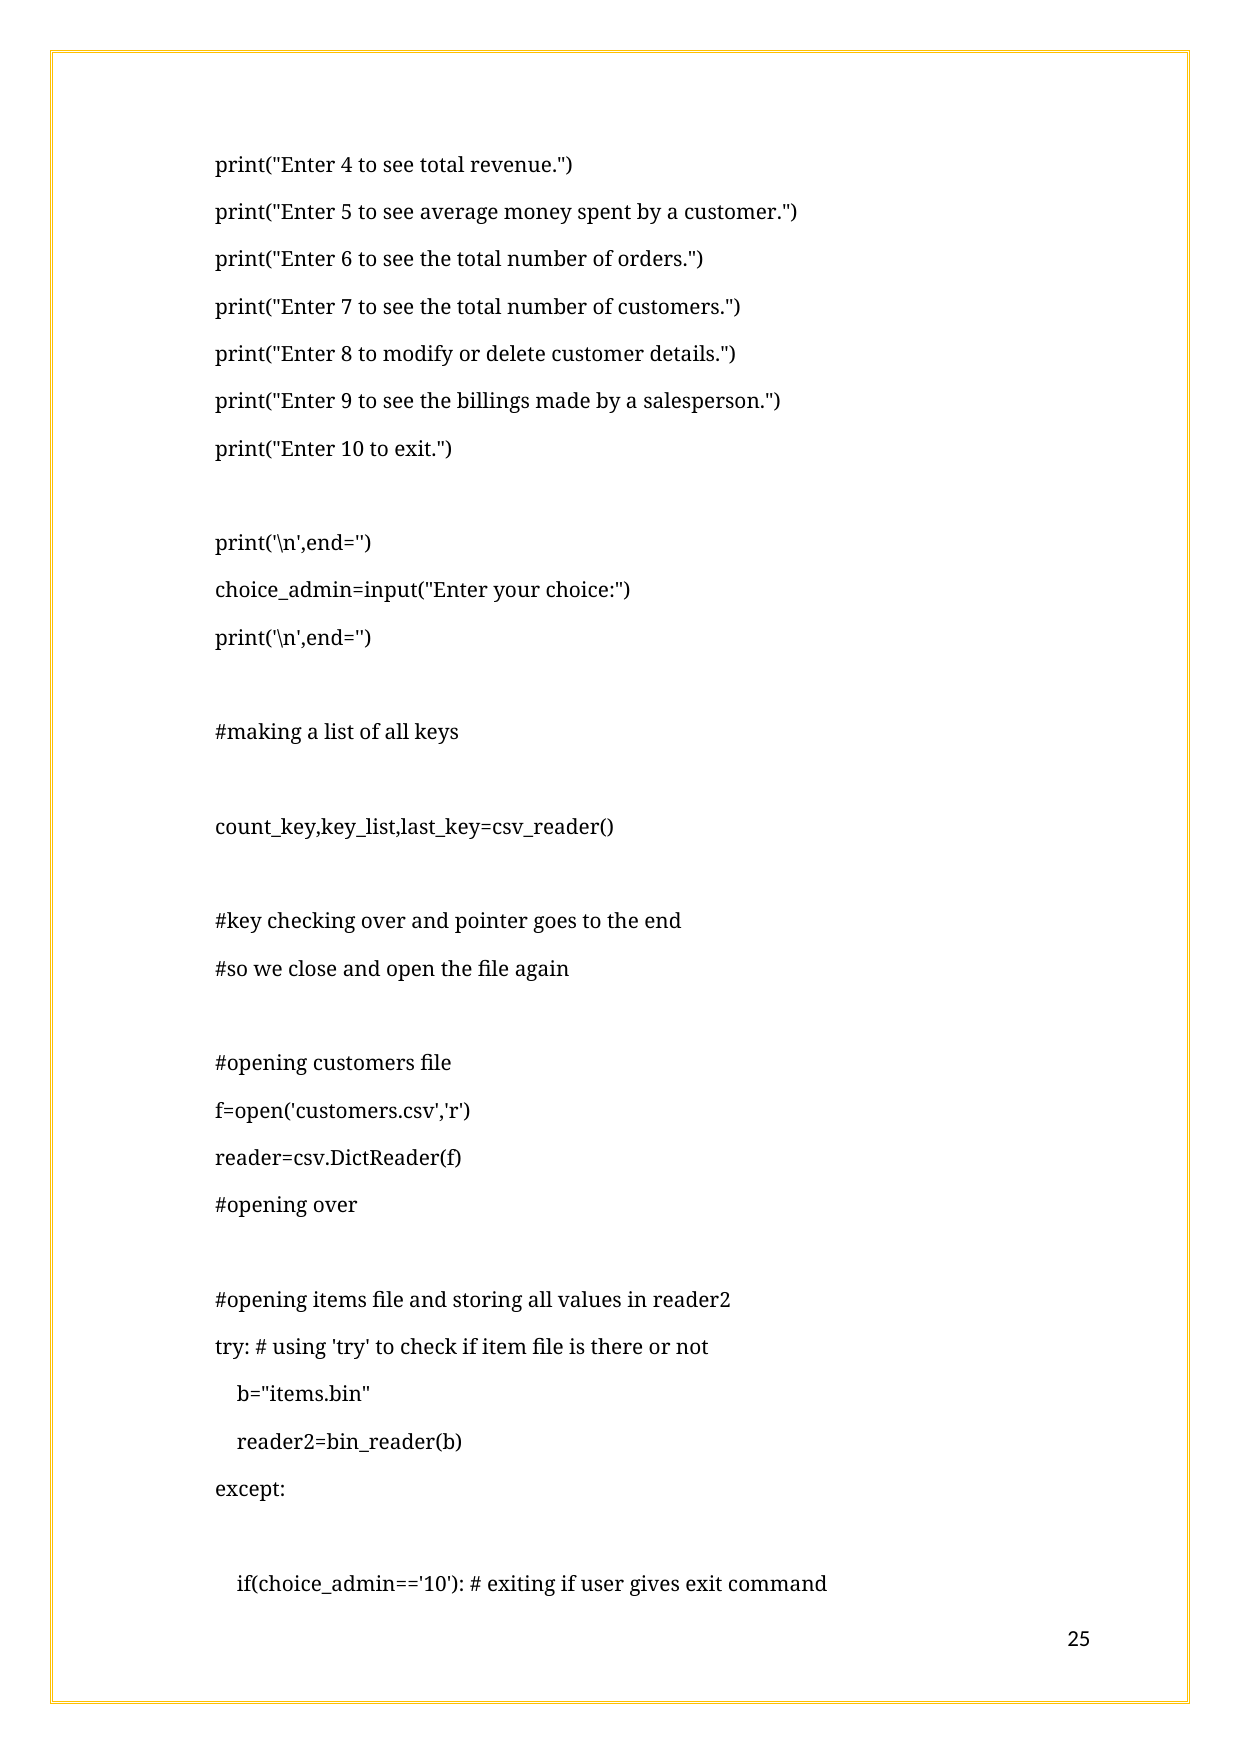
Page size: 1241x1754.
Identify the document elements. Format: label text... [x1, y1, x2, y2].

text print("Enter 6 to see the total number of orders.") [150, 244, 1090, 273]
text print("Enter 10 to exit.") [150, 434, 1090, 462]
text #opening customers file [150, 1048, 1090, 1077]
text print("Enter 4 to see total revenue.") [150, 150, 1090, 178]
text print('\n',end='') [150, 623, 1090, 651]
text f=open('customers.csv','r') [150, 1096, 1090, 1124]
text if(choice_admin=='10'): # exiting if user gives exit command [150, 1569, 1090, 1597]
text #making a list of all keys [150, 717, 1090, 746]
text #so we close and open the file again [150, 954, 1090, 982]
text print('\n',end='') [150, 528, 1090, 557]
text print("Enter 9 to see the billings made by a salesperson.") [150, 386, 1090, 415]
text reader=csv.DictReader(f) [150, 1143, 1090, 1172]
text b="items.bin" [150, 1379, 1090, 1408]
text #opening over [150, 1190, 1090, 1219]
text print("Enter 5 to see average money spent by a customer.") [150, 197, 1090, 226]
text print("Enter 7 to see the total number of customers.") [150, 292, 1090, 320]
text choice_admin=input("Enter your choice:") [150, 576, 1090, 604]
text #opening items file and storing all values in reader2 [150, 1285, 1090, 1313]
text try: # using 'try' to check if item file is there or not [150, 1332, 1090, 1361]
text except: [150, 1474, 1090, 1503]
text count_key,key_list,last_key=csv_reader() [150, 812, 1090, 841]
text reader2=bin_reader(b) [150, 1427, 1090, 1455]
text #key checking over and pointer goes to the end [150, 907, 1090, 935]
text print("Enter 8 to modify or delete customer details.") [150, 339, 1090, 368]
